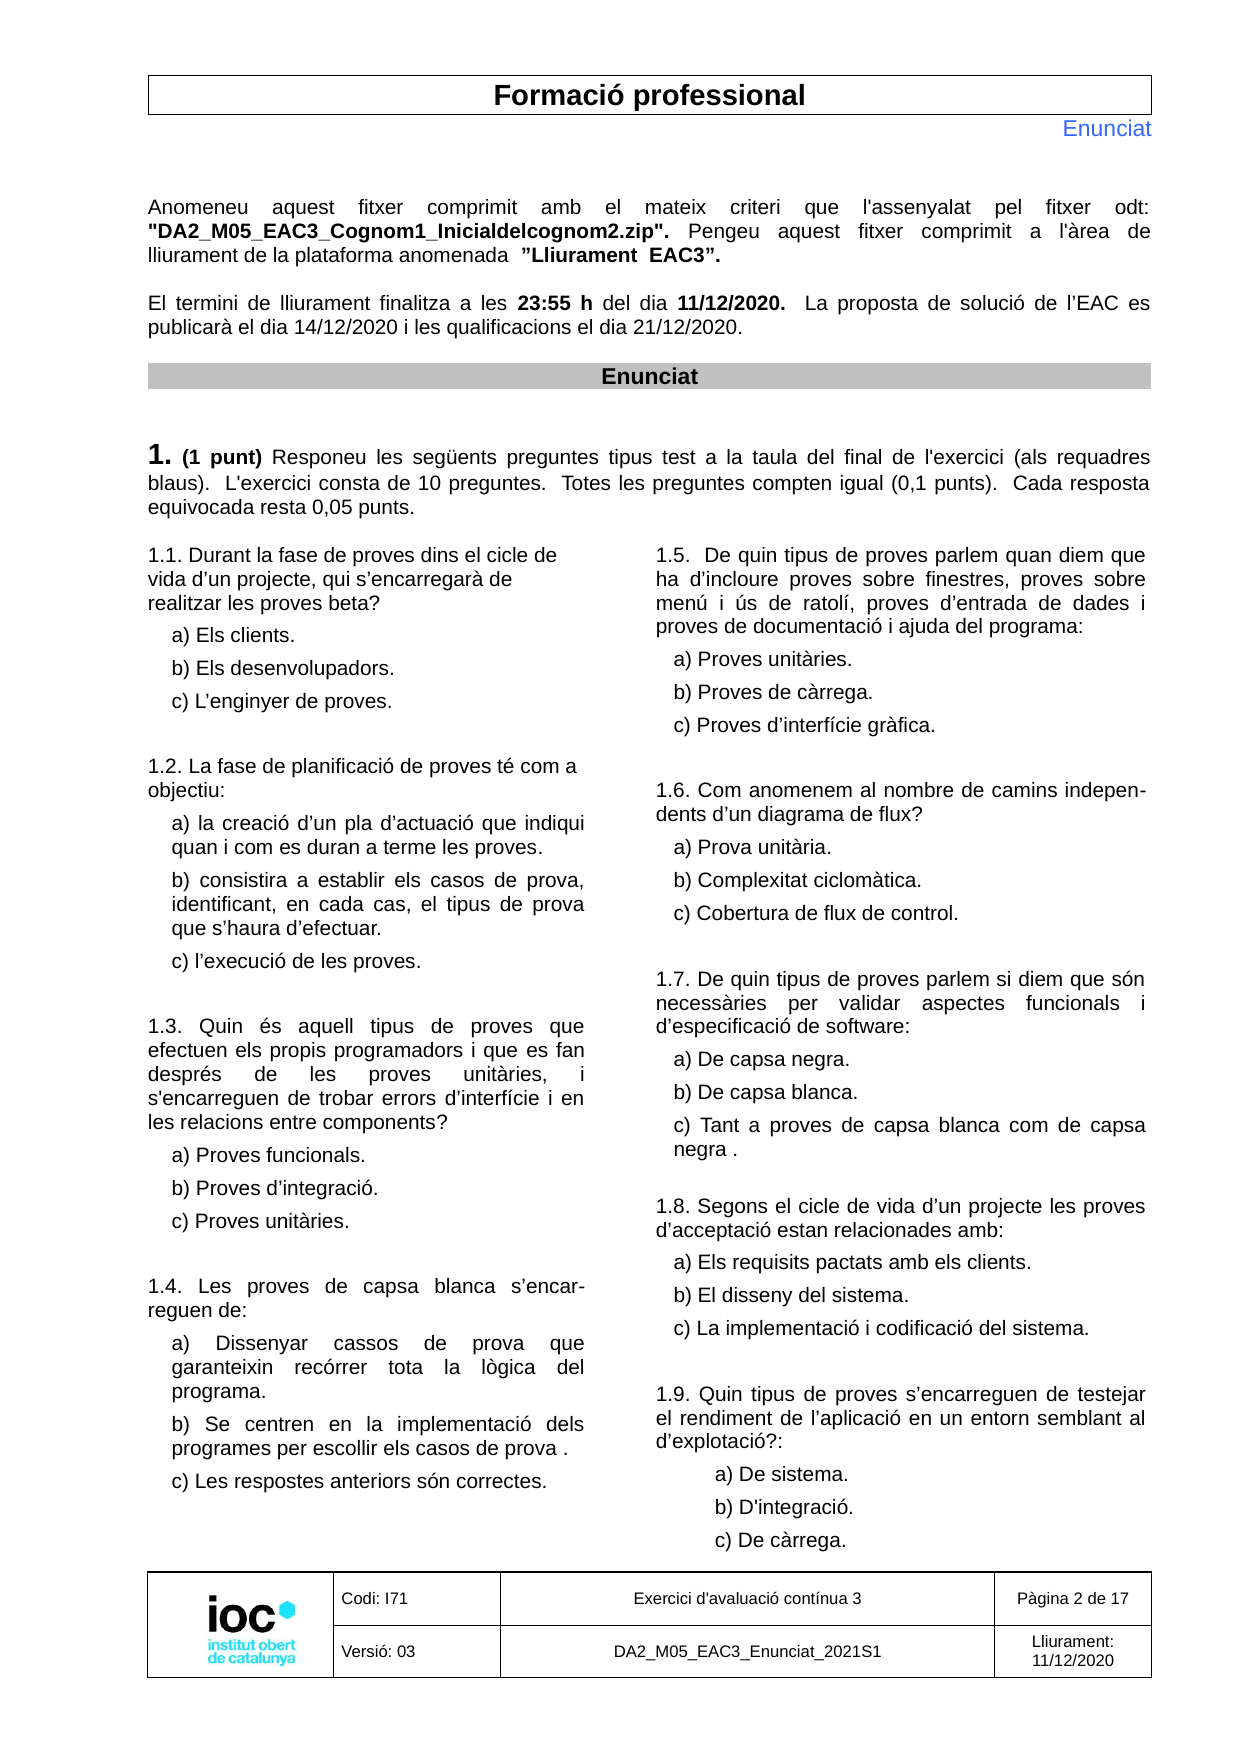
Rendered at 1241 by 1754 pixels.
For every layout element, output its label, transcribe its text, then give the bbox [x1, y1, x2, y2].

text El termini de lliurament finalitza a les 23:55 h del dia 11/12/2020. La proposta de solució de l’EAC es publicarà el dia 14/12/2020 i les qualificacions el dia 21/12/2020. [148, 291, 1151, 339]
text a) Proves unitàries. [673, 647, 1146, 671]
text a) De sistema. [714, 1462, 1146, 1486]
picture [195, 1581, 309, 1677]
text b) Els desenvolupadors. [171, 656, 585, 680]
text a) Dissenyar cassos de prova que garanteixin recórrer tota la lògica del programa. [171, 1331, 585, 1403]
text c) La implementació i codificació del sistema. [673, 1316, 1146, 1340]
text a) De capsa negra. [673, 1047, 1146, 1071]
text Enunciat [148, 363, 1151, 389]
text a) Els requisits pactats amb els clients. [673, 1250, 1146, 1274]
text a) Proves funcionals. [171, 1143, 585, 1167]
text b) Proves d’integració. [171, 1176, 585, 1200]
text 1.8. Segons el cicle de vida d’un projecte les proves d’acceptació estan relacionades amb: [656, 1193, 1146, 1241]
text b) Complexitat ciclomàtica. [673, 868, 1146, 892]
text 1.7. De quin tipus de proves parlem si diem que són necessàries per validar aspectes funcionals i d’especificació de software: [656, 966, 1146, 1038]
text 1.6. Com anomenem al nombre de camins indepen­dents d’un diagrama de flux? [656, 778, 1146, 826]
text 1.2. La fase de planificació de proves té com a objectiu: [148, 754, 585, 802]
text c) Cobertura de flux de control. [673, 901, 1146, 925]
text b) El disseny del sistema. [673, 1283, 1146, 1307]
text b) Se centren en la implementació dels programes per escollir els casos de prova . [171, 1412, 585, 1459]
text a) Prova unitària. [673, 835, 1146, 859]
text 1.5. De quin tipus de proves parlem quan diem que ha d’incloure proves sobre finestres, proves sobre menú i ús de ratolí, proves d’entrada de dades i proves de documentació i ajuda del programa: [656, 542, 1146, 638]
text c) Proves unitàries. [171, 1208, 585, 1232]
text 1. (1 punt) Responeu les següents preguntes tipus test a la taula del final de l'exercici (als requadres blaus). L'exercici consta de 10 preguntes. Totes les preguntes compten igual (0,1 punts). Cada resposta equivocada resta 0,05 punts. [148, 437, 1151, 518]
text c) l’execució de les proves. [171, 949, 585, 973]
text 1.1. Durant la fase de proves dins el cicle de vida d’un projecte, qui s’encarregarà de realitzar les proves beta? [148, 542, 585, 614]
text b) D'integració. [714, 1495, 1146, 1519]
text c) Les respostes anteriors són correctes. [171, 1468, 585, 1492]
text c) L’enginyer de proves. [171, 689, 585, 713]
text c) De càrrega. [714, 1528, 1146, 1552]
text b) Proves de càrrega. [673, 680, 1146, 704]
text 1.3. Quin és aquell tipus de proves que efectuen els propis programadors i que es fan després de les proves unitàries, i s'encarreguen de trobar errors d’interfície i en les relacions entre components? [148, 1014, 585, 1134]
text 1.4. Les proves de capsa blanca s’encar­reguen de: [148, 1274, 585, 1322]
text a) la creació d’un pla d’actuació que indiqui quan i com es duran a terme les proves. [171, 811, 585, 859]
text c) Tant a proves de capsa blanca com de capsa negra . [673, 1113, 1146, 1161]
text c) Proves d’interfície gràfica. [673, 713, 1146, 737]
text a) Els clients. [171, 623, 585, 647]
text 1.9. Quin tipus de proves s’encarreguen de testejar el rendiment de l’aplicació en un entorn semblant al d’explotació?: [656, 1381, 1146, 1453]
text Anomeneu aquest fitxer comprimit amb el mateix criteri que l'assenyalat pel fitxer odt: "DA2_M05_EAC3_Cognom1_Inicialdelcognom2.zip". Pengeu aquest fitxer comprimit a l'àrea de lliurament de la plataforma anomenada ”Lliurament EAC3”. [148, 195, 1151, 267]
text b) De capsa blanca. [673, 1080, 1146, 1104]
text b) consistira a establir els casos de prova, identificant, en cada cas, el tipus de prova que s’haura d’efectuar. [171, 868, 585, 940]
